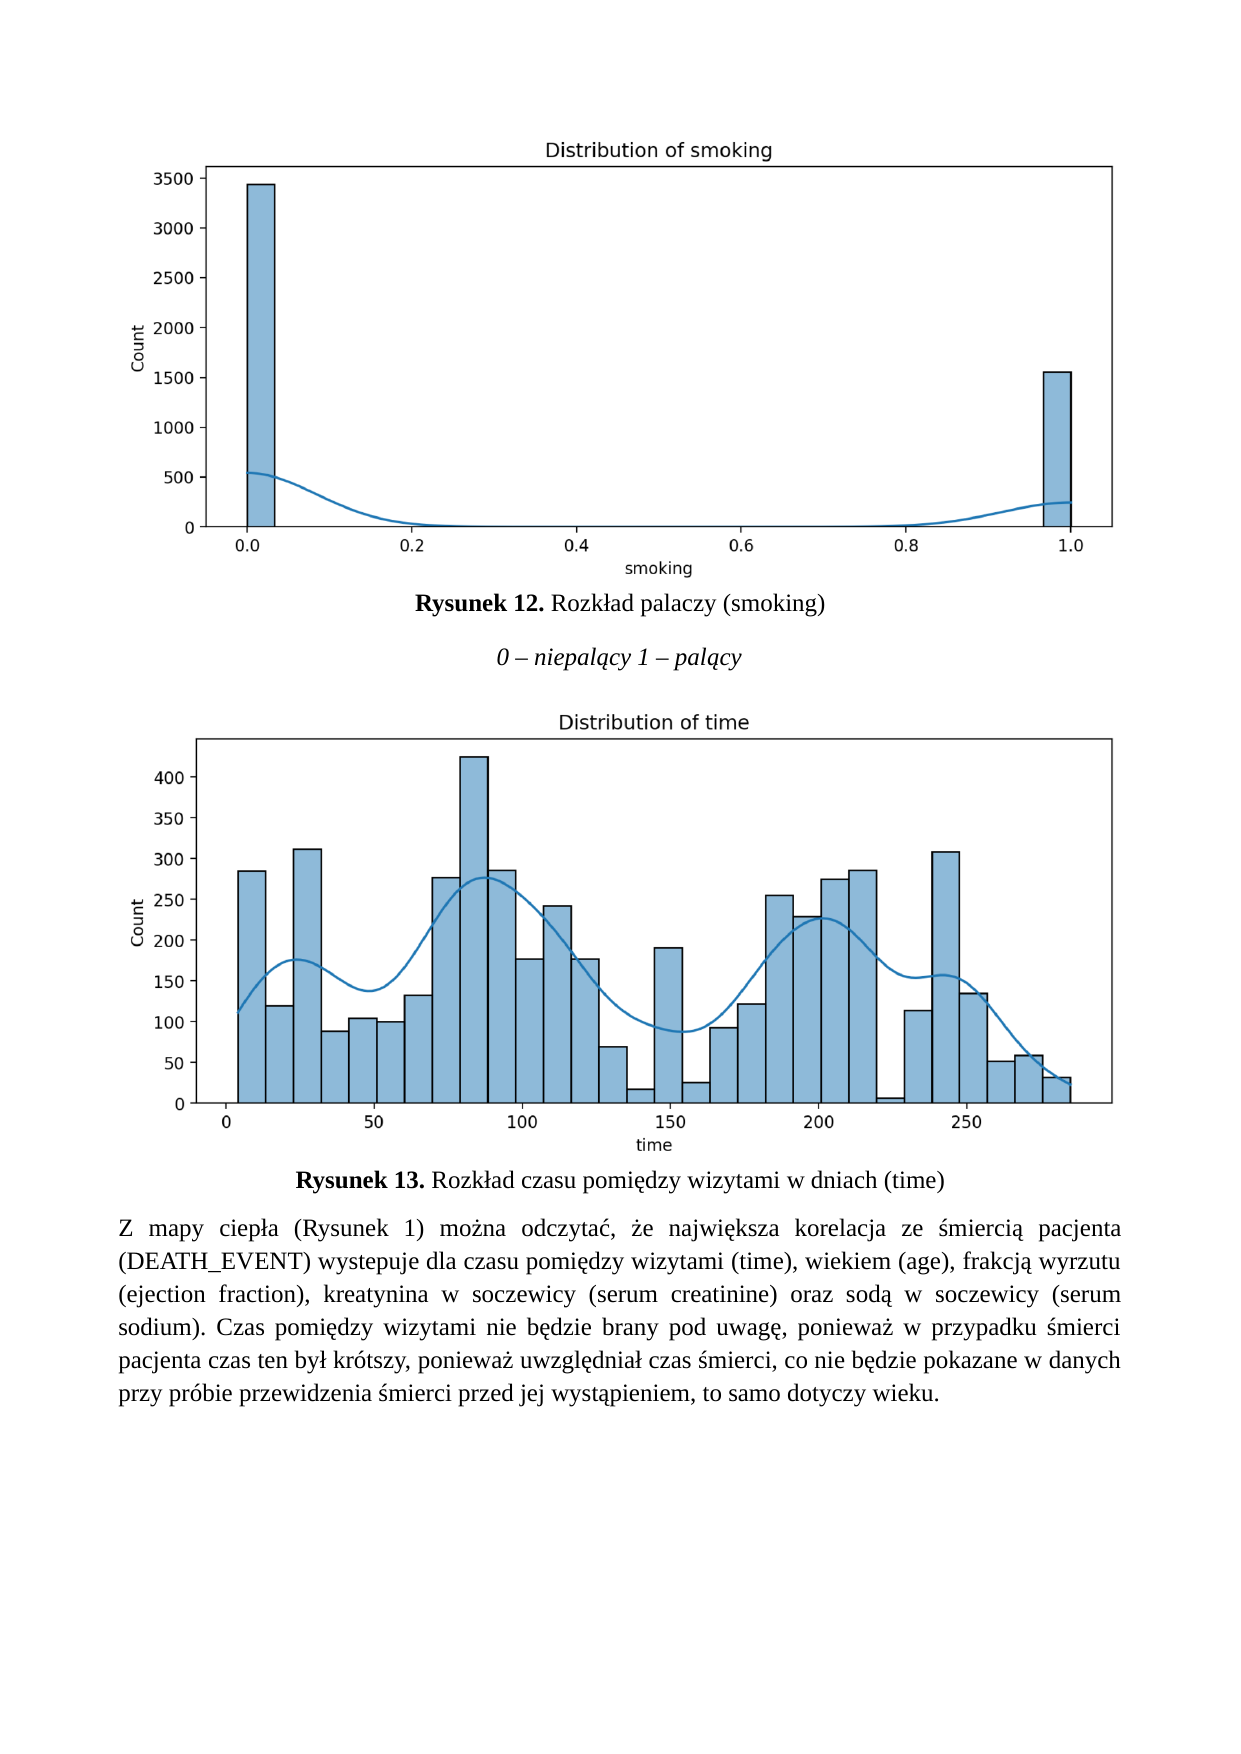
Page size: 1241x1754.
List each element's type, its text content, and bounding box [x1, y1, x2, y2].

picture [118, 130, 1123, 589]
text 0 – niepalący 1 – palący [118, 642, 1122, 671]
text Z mapy ciepła (Rysunek 1) można odczytać, że największa korelacja ze śmiercią pacjenta (DEATH_EVENT) wystepuje dla czasu pomiędzy wizytami (time), wiekiem (age), frakcją wyrzutu (ejection fraction), kreatynina w soczewicy (serum creatinine) oraz sodą w soczewicy (serum sodium). Czas pomiędzy wizytami nie będzie brany pod uwagę, ponieważ w przypadku śmierci pacjenta czas ten był krótszy, ponieważ uwzględniał czas śmierci, co nie będzie pokazane w danych przy próbie przewidzenia śmierci przed jej wystąpieniem, to samo dotyczy wieku. [118, 1213, 1122, 1407]
text Rysunek 13. Rozkład czasu pomiędzy wizytami w dniach (time) [118, 1166, 1122, 1194]
text Rysunek 12. Rozkład palaczy (smoking) [118, 589, 1122, 617]
picture [118, 702, 1123, 1166]
